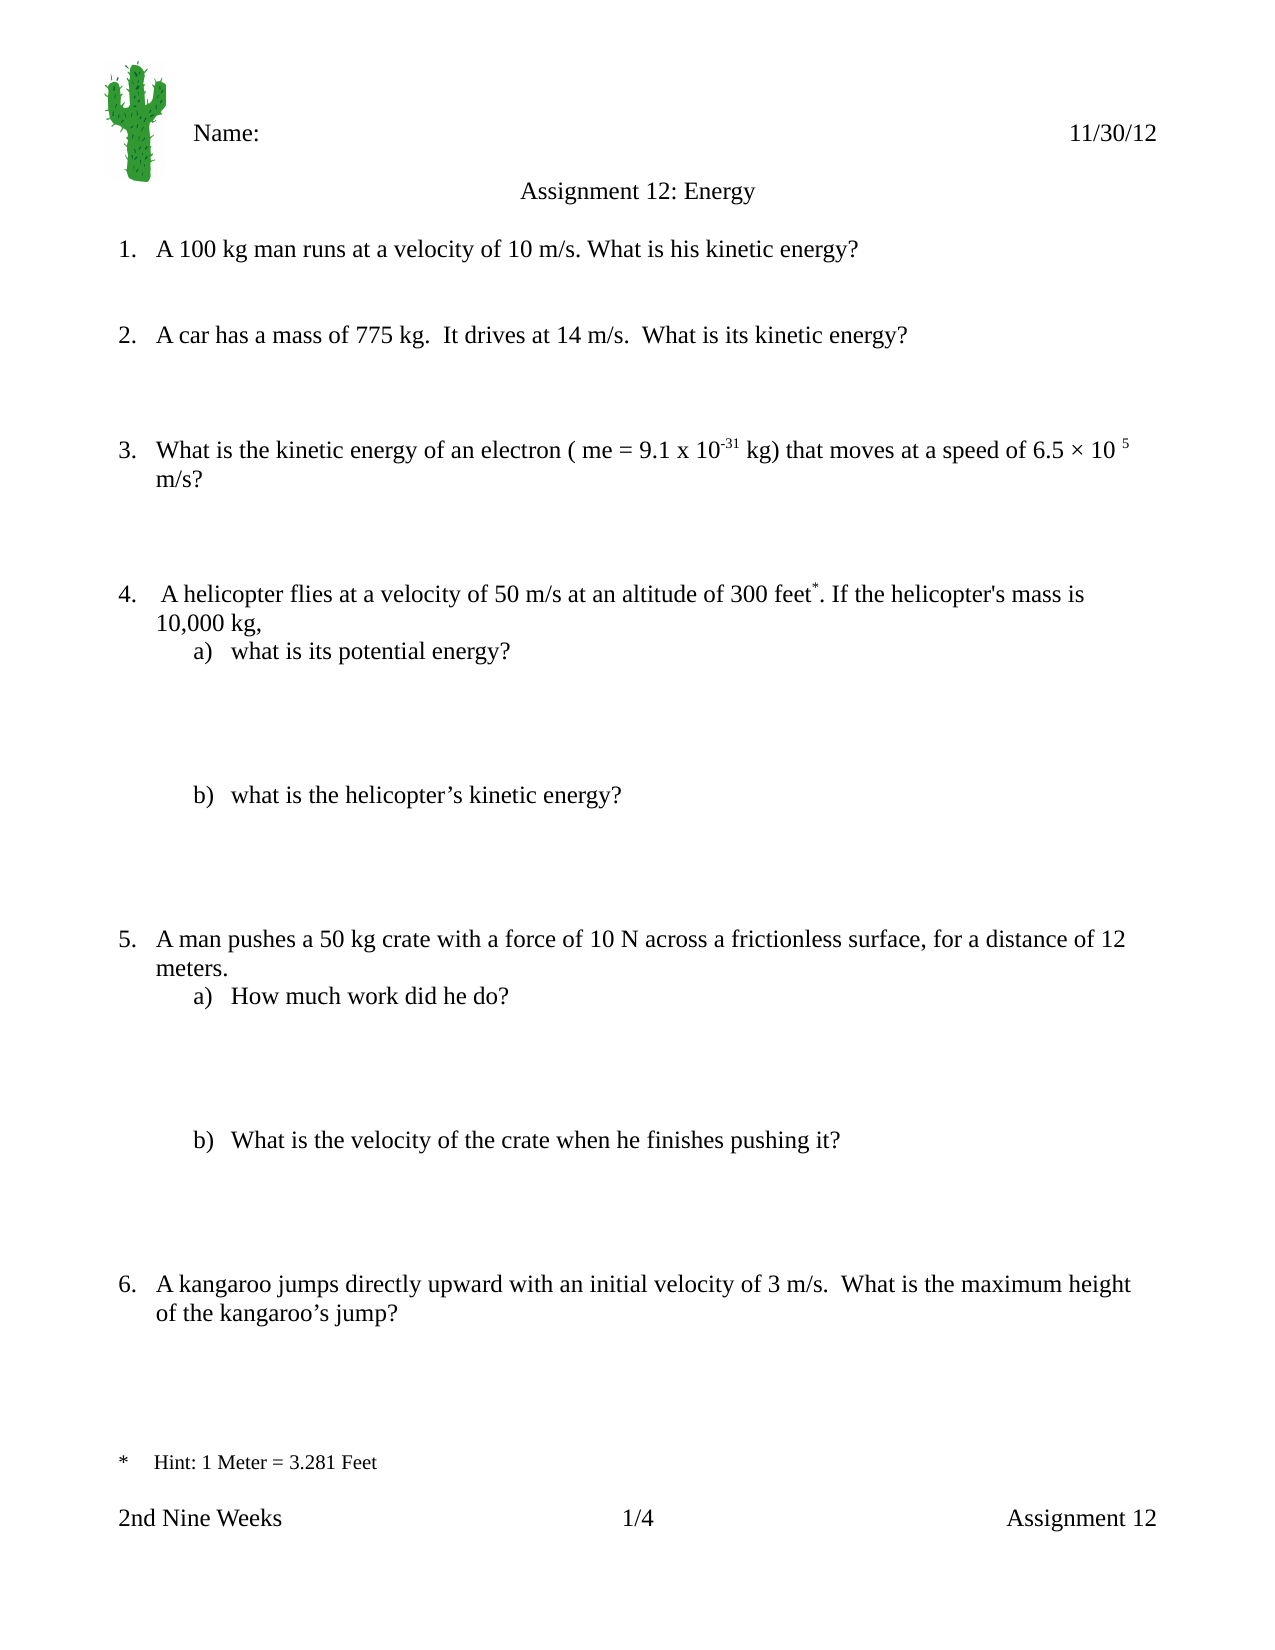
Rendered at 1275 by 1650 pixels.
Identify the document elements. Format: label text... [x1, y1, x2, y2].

list What is the kinetic energy of an electron ( me = 9.1 x 10-31 kg) that moves at a speed of 6.5 × 10 5 m/s? [118, 435, 1157, 493]
list what is the helicopter’s kinetic energy? [193, 780, 1157, 809]
list A car has a mass of 775 kg. It drives at 14 m/s. What is its kinetic energy? [118, 320, 1157, 349]
list How much work did he do? [193, 981, 1157, 1010]
list A helicopter flies at a velocity of 50 m/s at an altitude of 300 feet. If the helicopter's mass is 10,000 kg, [118, 579, 1157, 636]
list A kangaroo jumps directly upward with an initial velocity of 3 m/s. What is the maximum height of the kangaroo’s jump? [118, 1269, 1157, 1326]
list what is its potential energy? [193, 636, 1157, 665]
list A 100 kg man runs at a velocity of 10 m/s. What is his kinetic energy? [118, 234, 1157, 263]
list Hint: 1 Meter = 3.281 Feet [118, 1449, 1157, 1474]
list A man pushes a 50 kg crate with a force of 10 N across a frictionless surface, for a distance of 12 meters. [118, 924, 1157, 981]
picture [104, 61, 167, 182]
text Assignment 12: Energy [118, 176, 1157, 205]
list What is the velocity of the crate when he finishes pushing it? [193, 1125, 1157, 1154]
